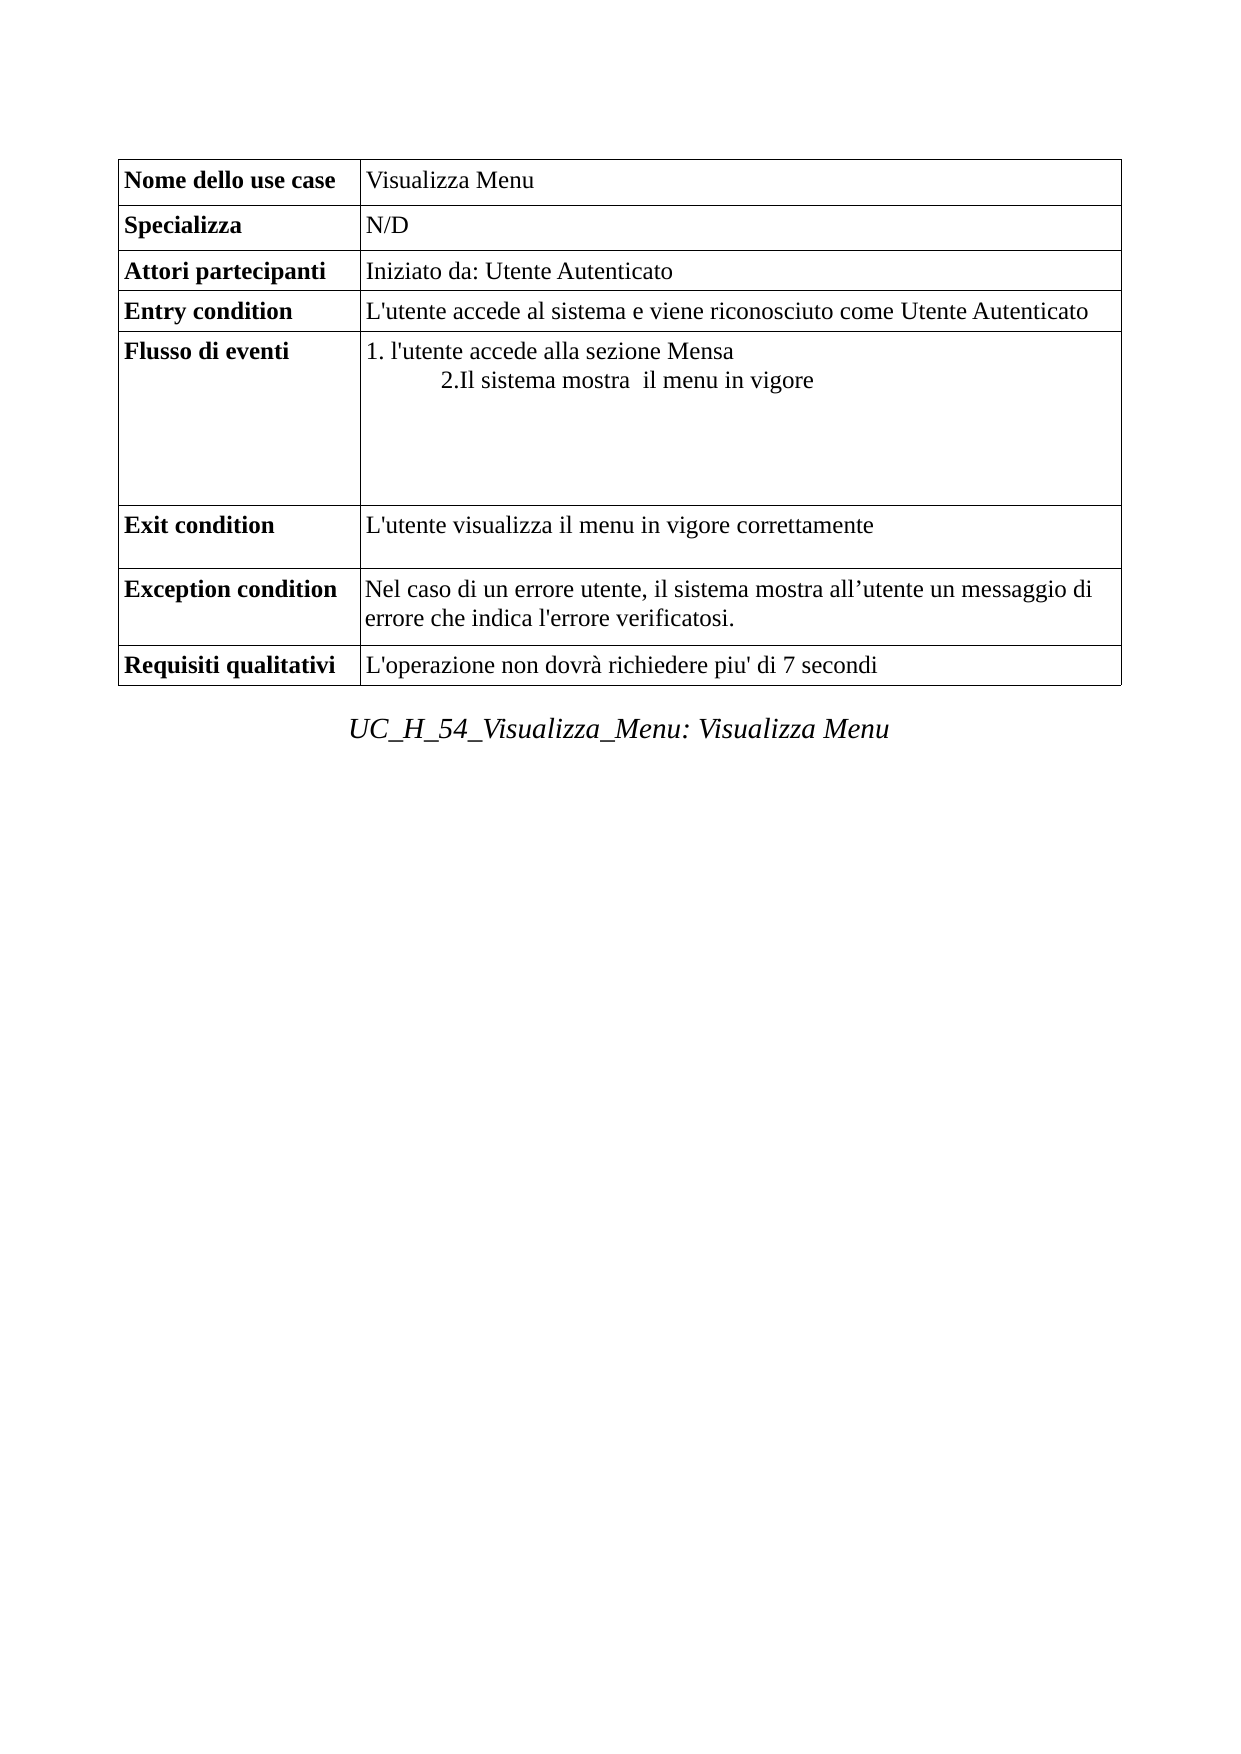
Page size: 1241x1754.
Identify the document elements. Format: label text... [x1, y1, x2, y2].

table_cell L'utente visualizza il menu in vigore correttamente [361, 506, 1121, 568]
table_cell 1. l'utente accede alla sezione Mensa 2.Il sistema mostra il menu in vigore [361, 332, 1121, 505]
table_cell N/D [361, 206, 1121, 250]
table_cell L'utente accede al sistema e viene riconosciuto come Utente Autenticato [361, 291, 1121, 331]
table_cell Specializza [119, 206, 360, 250]
table_cell Exit condition [119, 506, 360, 568]
table_cell Flusso di eventi [119, 332, 360, 505]
table_cell Requisiti qualitativi [119, 646, 360, 685]
table_cell L'operazione non dovrà richiedere piu' di 7 secondi [361, 646, 1121, 685]
table_header Visualizza Menu [361, 160, 1121, 205]
table_cell Nel caso di un errore utente, il sistema mostra all’utente un messaggio di errore che indica l'errore verificatosi. [361, 569, 1121, 645]
table_cell Entry condition [119, 291, 360, 331]
text UC_H_54_Visualizza_Menu: Visualizza Menu [118, 711, 1122, 745]
table_cell Exception condition [119, 569, 360, 645]
table_cell Attori partecipanti [119, 251, 360, 290]
table_cell Iniziato da: Utente Autenticato [361, 251, 1121, 290]
table_header Nome dello use case [119, 160, 360, 205]
